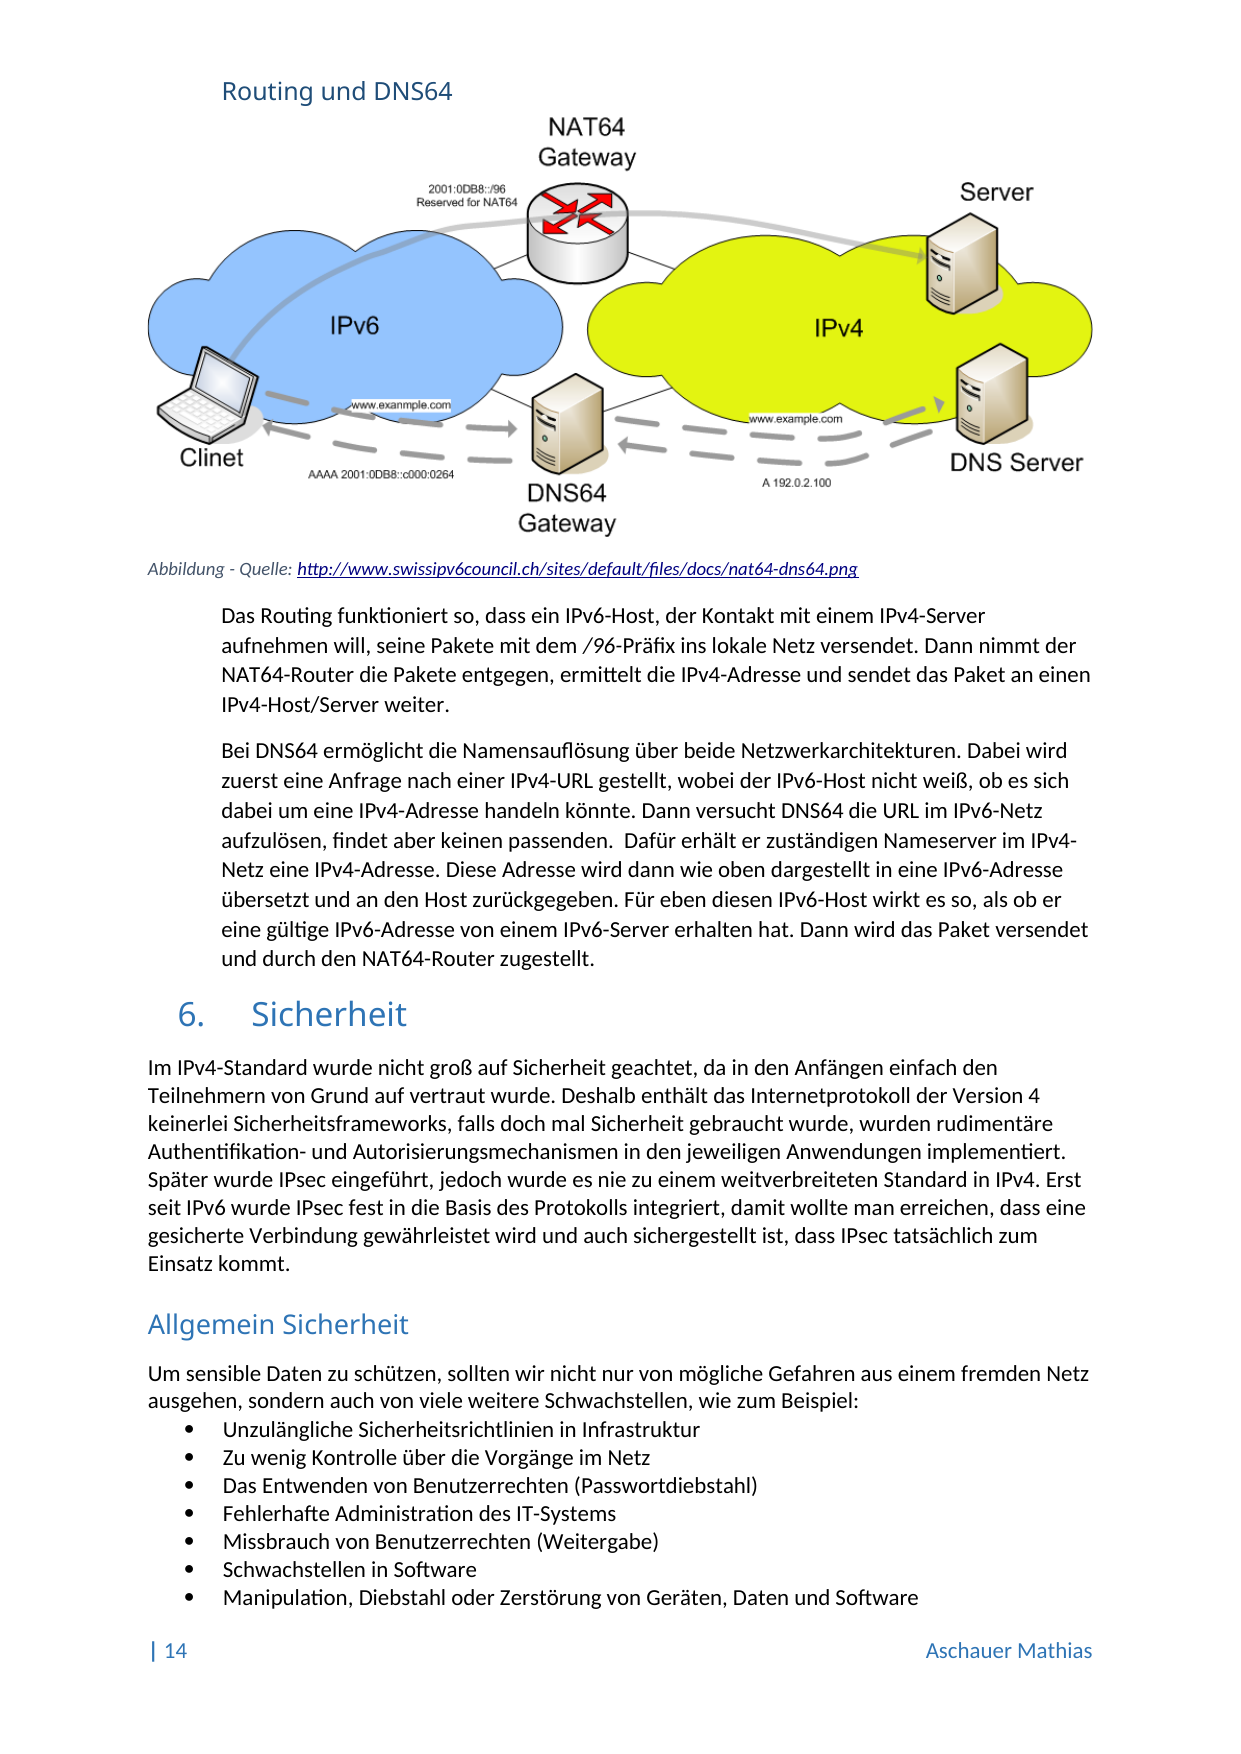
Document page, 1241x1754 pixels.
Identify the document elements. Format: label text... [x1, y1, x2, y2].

subtitle Allgemein Sicherheit [148, 1305, 1093, 1342]
list Schwachstellen in Software [185, 1555, 1093, 1583]
list Missbrauch von Benutzerrechten (Weitergabe) [185, 1527, 1093, 1555]
list Fehlerhafte Administration des IT-Systems [185, 1499, 1093, 1527]
text Bei DNS64 ermöglicht die Namensauflösung über beide Netzwerkarchitekturen. Dabei wird zuerst eine Anfrage nach einer IPv4-URL gestellt, wobei der IPv6-Host nicht weiß, ob es sich dabei um eine IPv4-Adresse handeln könnte. Dann versucht DNS64 die URL im IPv6-Netz aufzulösen, findet aber keinen passenden. Dafür erhält er zuständigen Nameserver im IPv4-Netz eine IPv4-Adresse. Diese Adresse wird dann wie oben dargestellt in eine IPv6-Adresse übersetzt und an den Host zurückgegeben. Für eben diesen IPv6-Host wirkt es so, als ob er eine gültige IPv6-Adresse von einem IPv6-Server erhalten hat. Dann wird das Paket versendet und durch den NAT64-Router zugestellt. [221, 737, 1093, 972]
list Das Entwenden von Benutzerrechten (Passwortdiebstahl) [185, 1471, 1093, 1499]
list Sicherheit [177, 991, 1093, 1036]
text Im IPv4-Standard wurde nicht groß auf Sicherheit geachtet, da in den Anfängen einfach den Teilnehmern von Grund auf vertraut wurde. Deshalb enthält das Internetprotokoll der Version 4 keinerlei Sicherheitsframeworks, falls doch mal Sicherheit gebraucht wurde, wurden rudimentäre Authentifikation- und Autorisierungsmechanismen in den jeweiligen Anwendungen implementiert. Später wurde IPsec eingeführt, jedoch wurde es nie zu einem weitverbreiteten Standard in IPv4. Erst seit IPv6 wurde IPsec fest in die Basis des Protokolls integriert, damit wollte man erreichen, dass eine gesicherte Verbindung gewährleistet wird und auch sichergestellt ist, dass IPsec tatsächlich zum Einsatz kommt. [148, 1053, 1093, 1277]
text Das Routing funktioniert so, dass ein IPv6-Host, der Kontakt mit einem IPv4-Server aufnehmen will, seine Pakete mit dem /96-Präfix ins lokale Netz versendet. Dann nimmt der NAT64-Router die Pakete entgegen, ermittelt die IPv4-Adresse und sendet das Paket an einen IPv4-Host/Server weiter. [221, 601, 1093, 718]
list Unzulängliche Sicherheitsrichtlinien in Infrastruktur [185, 1415, 1093, 1443]
text Um sensible Daten zu schützen, sollten wir nicht nur von mögliche Gefahren aus einem fremden Netz ausgehen, sondern auch von viele weitere Schwachstellen, wie zum Beispiel: [148, 1359, 1093, 1415]
subtitle Routing und DNS64 [148, 74, 1093, 108]
list Zu wenig Kontrolle über die Vorgänge im Netz [185, 1443, 1093, 1471]
text Abbildung - Quelle: http://www.swissipv6council.ch/sites/default/files/docs/nat64-dns64.png [148, 557, 1093, 580]
list Manipulation, Diebstahl oder Zerstörung von Geräten, Daten und Software [185, 1583, 1093, 1611]
